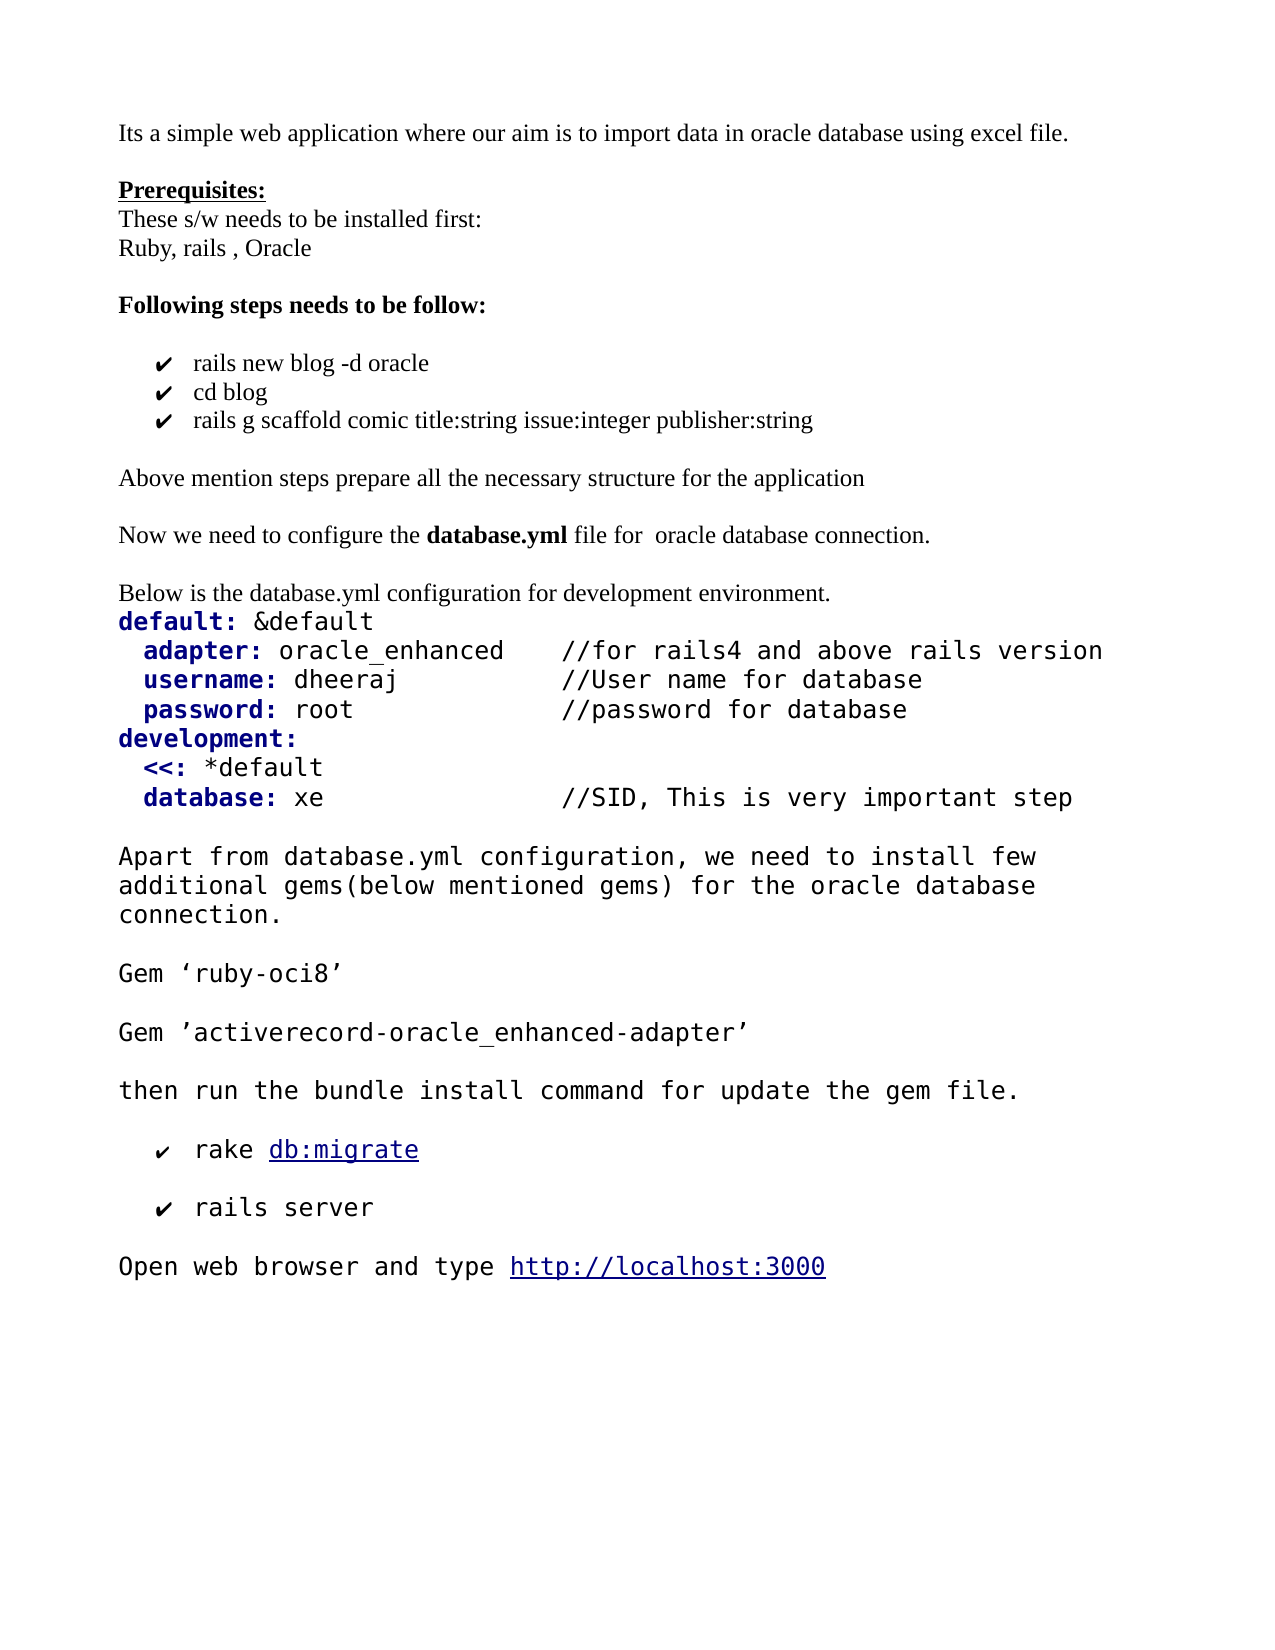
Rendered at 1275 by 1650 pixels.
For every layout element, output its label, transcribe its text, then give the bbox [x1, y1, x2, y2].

text development: [118, 724, 1157, 754]
text Following steps needs to be follow: [118, 291, 1157, 319]
list rails server [156, 1194, 1157, 1223]
text username: dheeraj //User name for database [118, 666, 1157, 695]
list rails g scaffold comic title:string issue:integer publisher:string [156, 406, 1157, 434]
text Open web browser and type http://localhost:3000 [118, 1252, 1157, 1281]
text Apart from database.yml configuration, we need to install few additional gems(below mentioned gems) for the oracle database connection. [118, 842, 1157, 929]
list rails new blog -d oracle [156, 348, 1157, 377]
text Ruby, rails , Oracle [118, 233, 1157, 262]
list rake db:migrate [156, 1135, 1157, 1164]
text These s/w needs to be installed first: [118, 204, 1157, 233]
text database: xe //SID, This is very important step [118, 783, 1157, 813]
text Now we need to configure the database.yml file for oracle database connection. [118, 521, 1157, 549]
text Above mention steps prepare all the necessary structure for the application [118, 463, 1157, 492]
list cd blog [156, 377, 1157, 406]
text Prerequisites: [118, 176, 1157, 204]
text then run the bundle install command for update the gem file. [118, 1076, 1157, 1106]
text Below is the database.yml configuration for development environment. [118, 578, 1157, 607]
text default: &default [118, 607, 1157, 636]
text Gem ‘ruby-oci8’ [118, 959, 1157, 988]
text Gem ’activerecord-oracle_enhanced-adapter’ [118, 1018, 1157, 1047]
text Its a simple web application where our aim is to import data in oracle database using excel file. [118, 118, 1157, 147]
text adapter: oracle_enhanced //for rails4 and above rails version [118, 636, 1157, 666]
text password: root //password for database [118, 695, 1157, 724]
text <<: *default [118, 754, 1157, 783]
